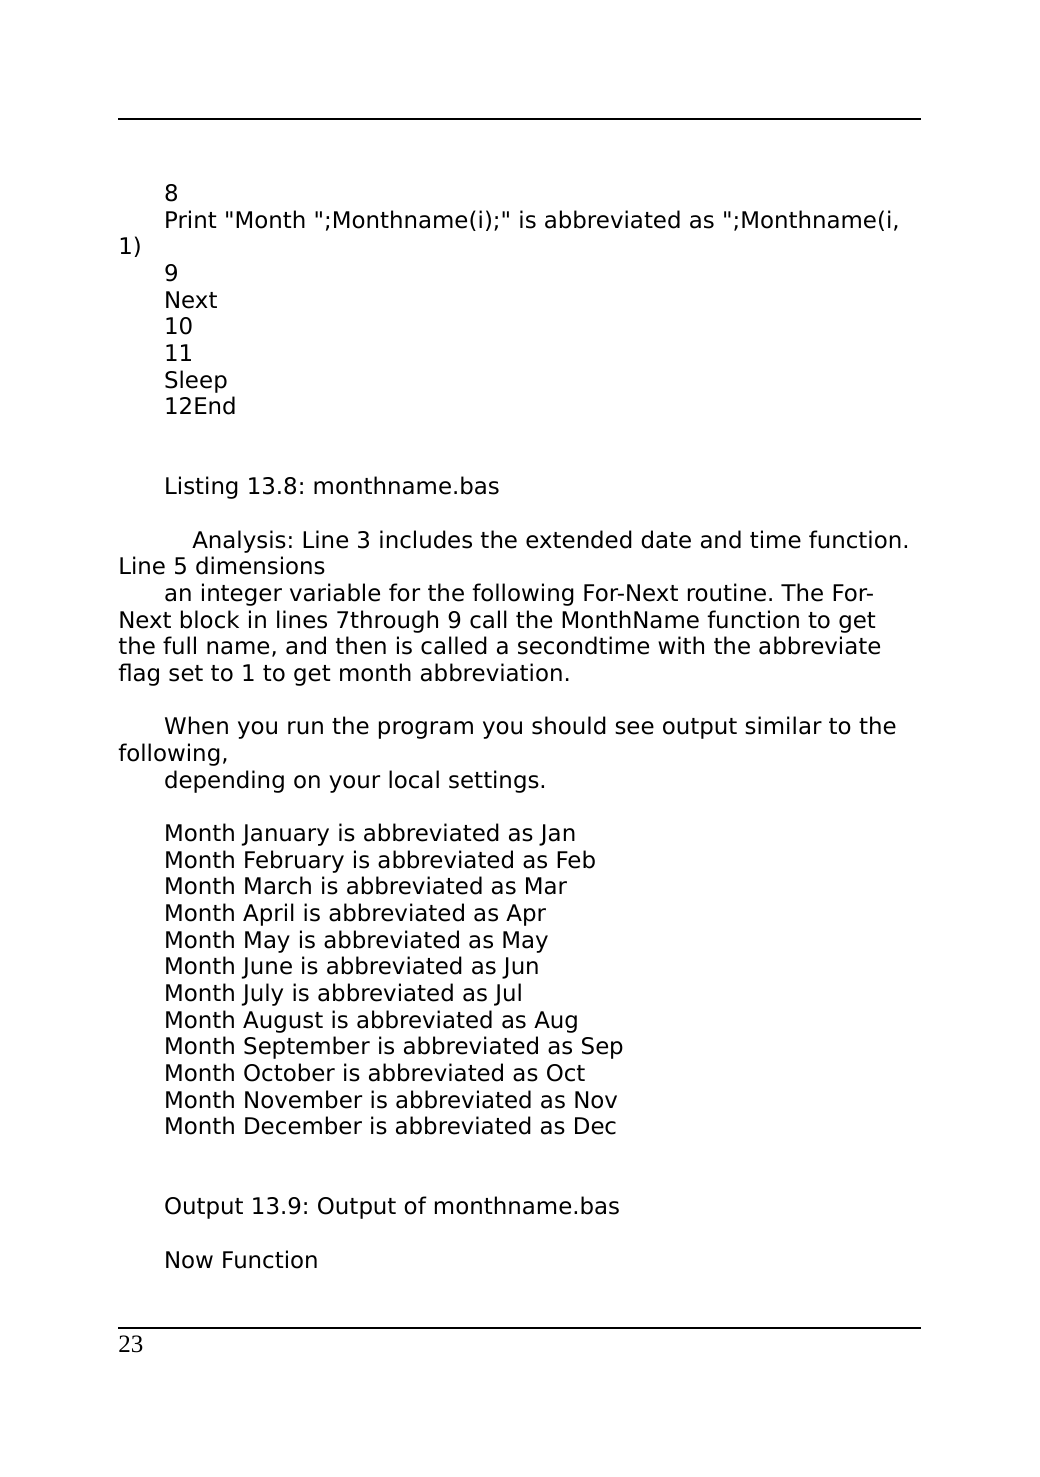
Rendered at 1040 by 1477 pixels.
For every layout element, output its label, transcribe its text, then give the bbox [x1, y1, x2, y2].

text Month September is abbreviated as Sep [118, 1033, 921, 1060]
text depending on your local settings. [118, 767, 921, 793]
text Month August is abbreviated as Aug [118, 1007, 921, 1033]
text Month April is abbreviated as Apr [118, 900, 921, 927]
text Listing 13.8: monthname.bas [118, 473, 921, 500]
text Now Function [118, 1247, 921, 1273]
text Month June is abbreviated as Jun [118, 953, 921, 980]
text an integer variable for the following For-Next routine. The For-Next block in lines 7through 9 call the MonthName function to get the full name, and then is called a secondtime with the abbreviate flag set to 1 to get month abbreviation. [118, 580, 921, 687]
text Month January is abbreviated as Jan [118, 820, 921, 847]
text Month May is abbreviated as May [118, 927, 921, 953]
text Month March is abbreviated as Mar [118, 873, 921, 900]
text 11 [118, 340, 921, 367]
text 10 [118, 313, 921, 340]
text Month November is abbreviated as Nov [118, 1087, 921, 1113]
text 9 [118, 260, 921, 287]
text Print "Month ";Monthname(i);" is abbreviated as ";Monthname(i, 1) [118, 207, 921, 260]
text Sleep [118, 367, 921, 393]
text Month December is abbreviated as Dec [118, 1113, 921, 1140]
text Analysis: Line 3 includes the extended date and time function. Line 5 dimensions [118, 527, 921, 580]
text 8 [118, 180, 921, 207]
text Month October is abbreviated as Oct [118, 1060, 921, 1087]
text When you run the program you should see output similar to the following, [118, 713, 921, 767]
text 12End [118, 393, 921, 420]
text Output 13.9: Output of monthname.bas [118, 1193, 921, 1220]
text Month July is abbreviated as Jul [118, 980, 921, 1007]
text Next [118, 287, 921, 313]
text Month February is abbreviated as Feb [118, 847, 921, 873]
